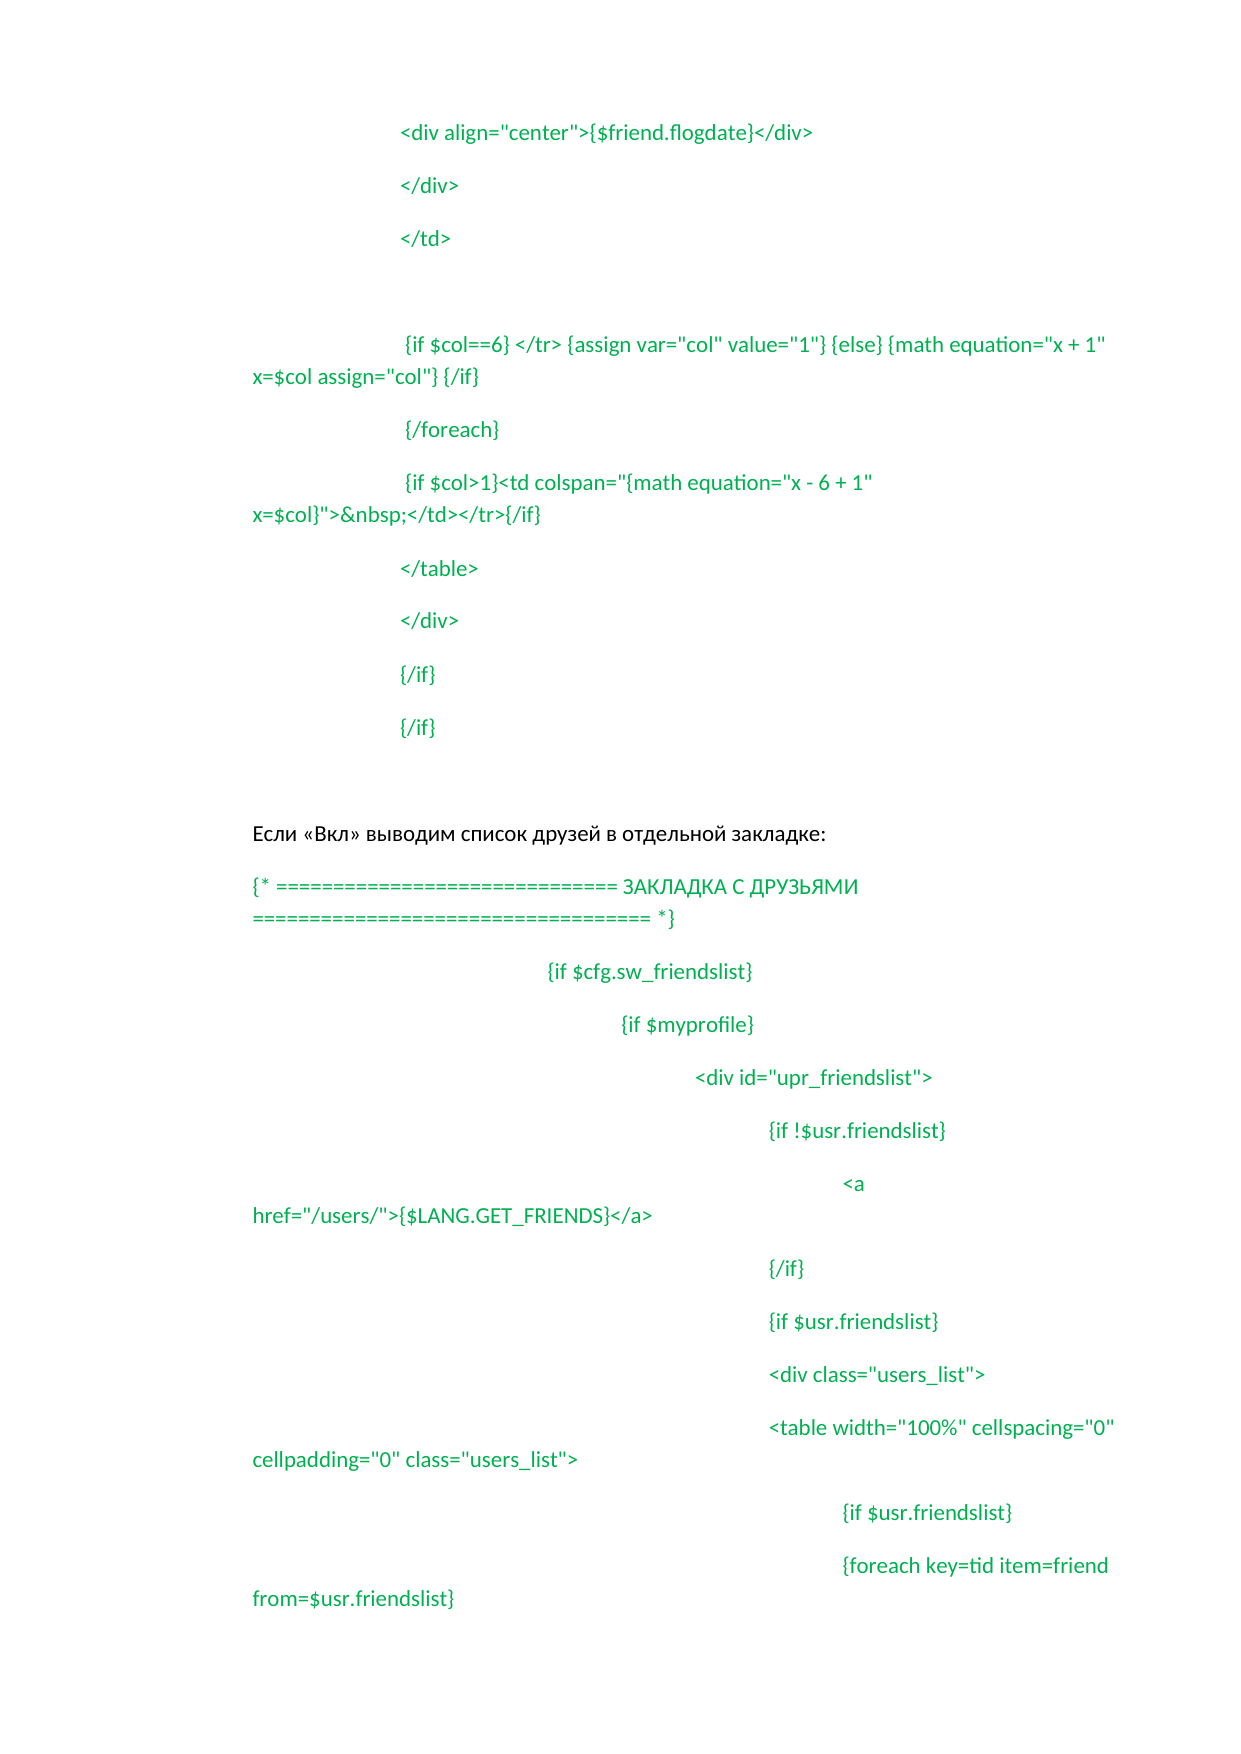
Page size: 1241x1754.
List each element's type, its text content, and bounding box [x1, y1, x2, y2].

text Если «Вкл» выводим список друзей в отдельной закладке: [252, 819, 1152, 847]
text </table> [252, 554, 1152, 582]
text </div> [252, 607, 1152, 635]
text {foreach key=tid item=friend from=$usr.friendslist} [252, 1552, 1152, 1612]
text {/if} [252, 713, 1152, 741]
text <div align="center">{$friend.flogdate}</div> [252, 118, 1152, 146]
text <a href="/users/">{$LANG.GET_FRIENDS}</a> [252, 1169, 1152, 1229]
text <div class="users_list"> [252, 1360, 1152, 1388]
text {/if} [252, 1254, 1152, 1282]
text <div id="upr_friendslist"> [252, 1063, 1152, 1091]
text {if $myprofile} [252, 1010, 1152, 1038]
text {if $col>1}<td colspan="{math equation="x - 6 + 1" x=$col}">&nbsp;</td></tr>{/if} [252, 468, 1152, 529]
text {if $cfg.sw_friendslist} [252, 957, 1152, 985]
text {/foreach} [252, 415, 1152, 443]
text <table width="100%" cellspacing="0" cellpadding="0" class="users_list"> [252, 1413, 1152, 1473]
text {if !$usr.friendslist} [252, 1116, 1152, 1144]
text {if $usr.friendslist} [252, 1498, 1152, 1527]
text {if $usr.friendslist} [252, 1307, 1152, 1335]
text </td> [252, 224, 1152, 252]
text {if $col==6} </tr> {assign var="col" value="1"} {else} {math equation="x + 1" x=$col assign="col"} {/if} [252, 330, 1152, 390]
text {/if} [252, 660, 1152, 688]
text </div> [252, 171, 1152, 199]
text {* ============================== ЗАКЛАДКА С ДРУЗЬЯМИ =================================== *} [252, 872, 1152, 932]
